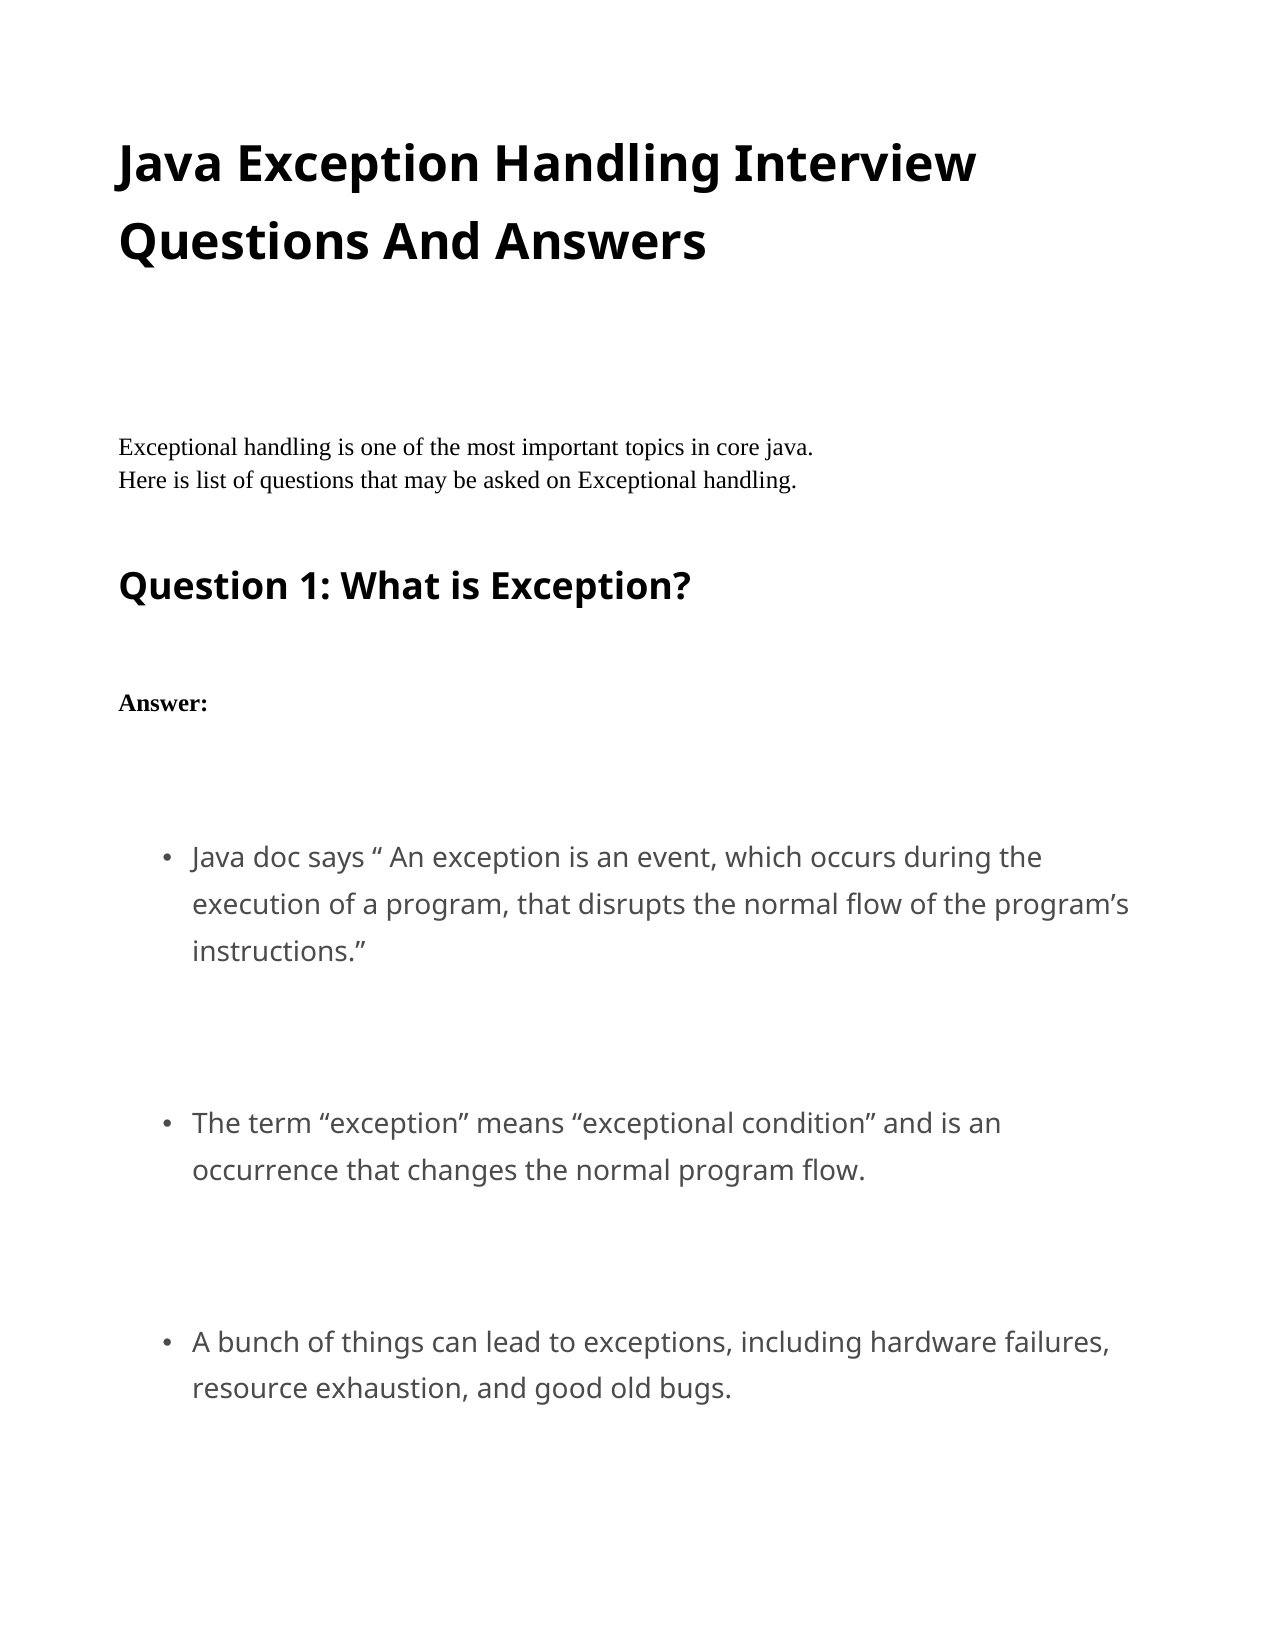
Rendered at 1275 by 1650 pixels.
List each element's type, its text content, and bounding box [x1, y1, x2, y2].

list The term “exception” means “exceptional condition” and is an occurrence that changes the normal program flow. [162, 1094, 1157, 1188]
subtitle Java Exception Handling Interview Questions And Answers [118, 118, 1157, 274]
subtitle Question 1: What is Exception? [118, 559, 1157, 610]
text Answer: [118, 688, 1157, 717]
list Java doc says “ An exception is an event, which occurs during the execution of a program, that disrupts the normal flow of the program’s instructions.” [162, 829, 1157, 969]
list A bunch of things can lead to exceptions, including hardware failures, resource exhaustion, and good old bugs. [162, 1313, 1157, 1407]
text Exceptional handling is one of the most important topics in core java. Here is list of questions that may be asked on Exceptional handling. [118, 432, 1157, 494]
